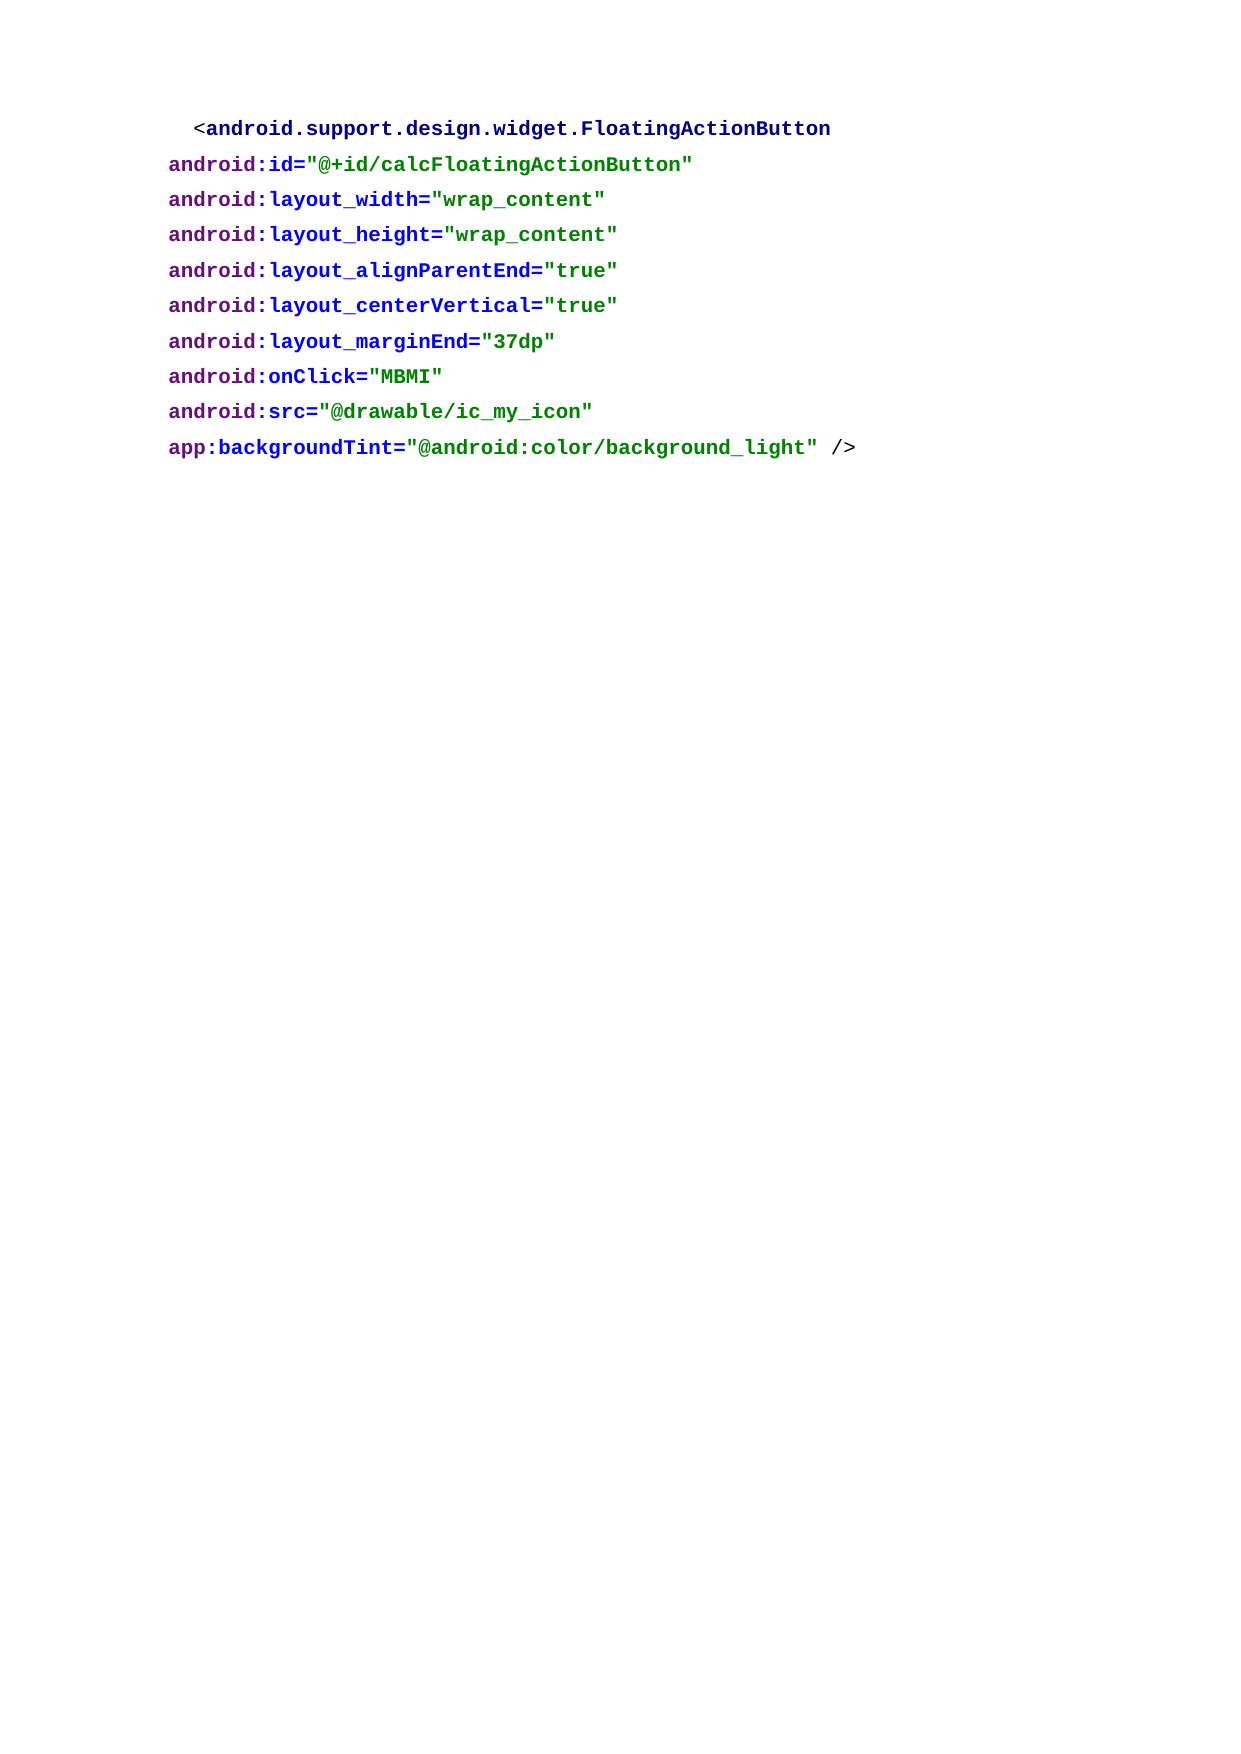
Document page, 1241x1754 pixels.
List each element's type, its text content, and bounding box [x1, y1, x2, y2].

text android:layout_width="wrap_content" [118, 189, 1122, 213]
text android:layout_centerVertical="true" [118, 295, 1122, 319]
text android:src="@drawable/ic_my_icon" [118, 401, 1122, 425]
text android:layout_alignParentEnd="true" [118, 260, 1122, 283]
text android:layout_height="wrap_content" [118, 224, 1122, 248]
list <android.support.design.widget.FloatingActionButton [156, 118, 1122, 142]
text app:backgroundTint="@android:color/background_light" /> [118, 437, 1122, 461]
text android:layout_marginEnd="37dp" [118, 331, 1122, 354]
text android:onClick="MBMI" [118, 366, 1122, 390]
text android:id="@+id/calcFloatingActionButton" [118, 153, 1122, 177]
